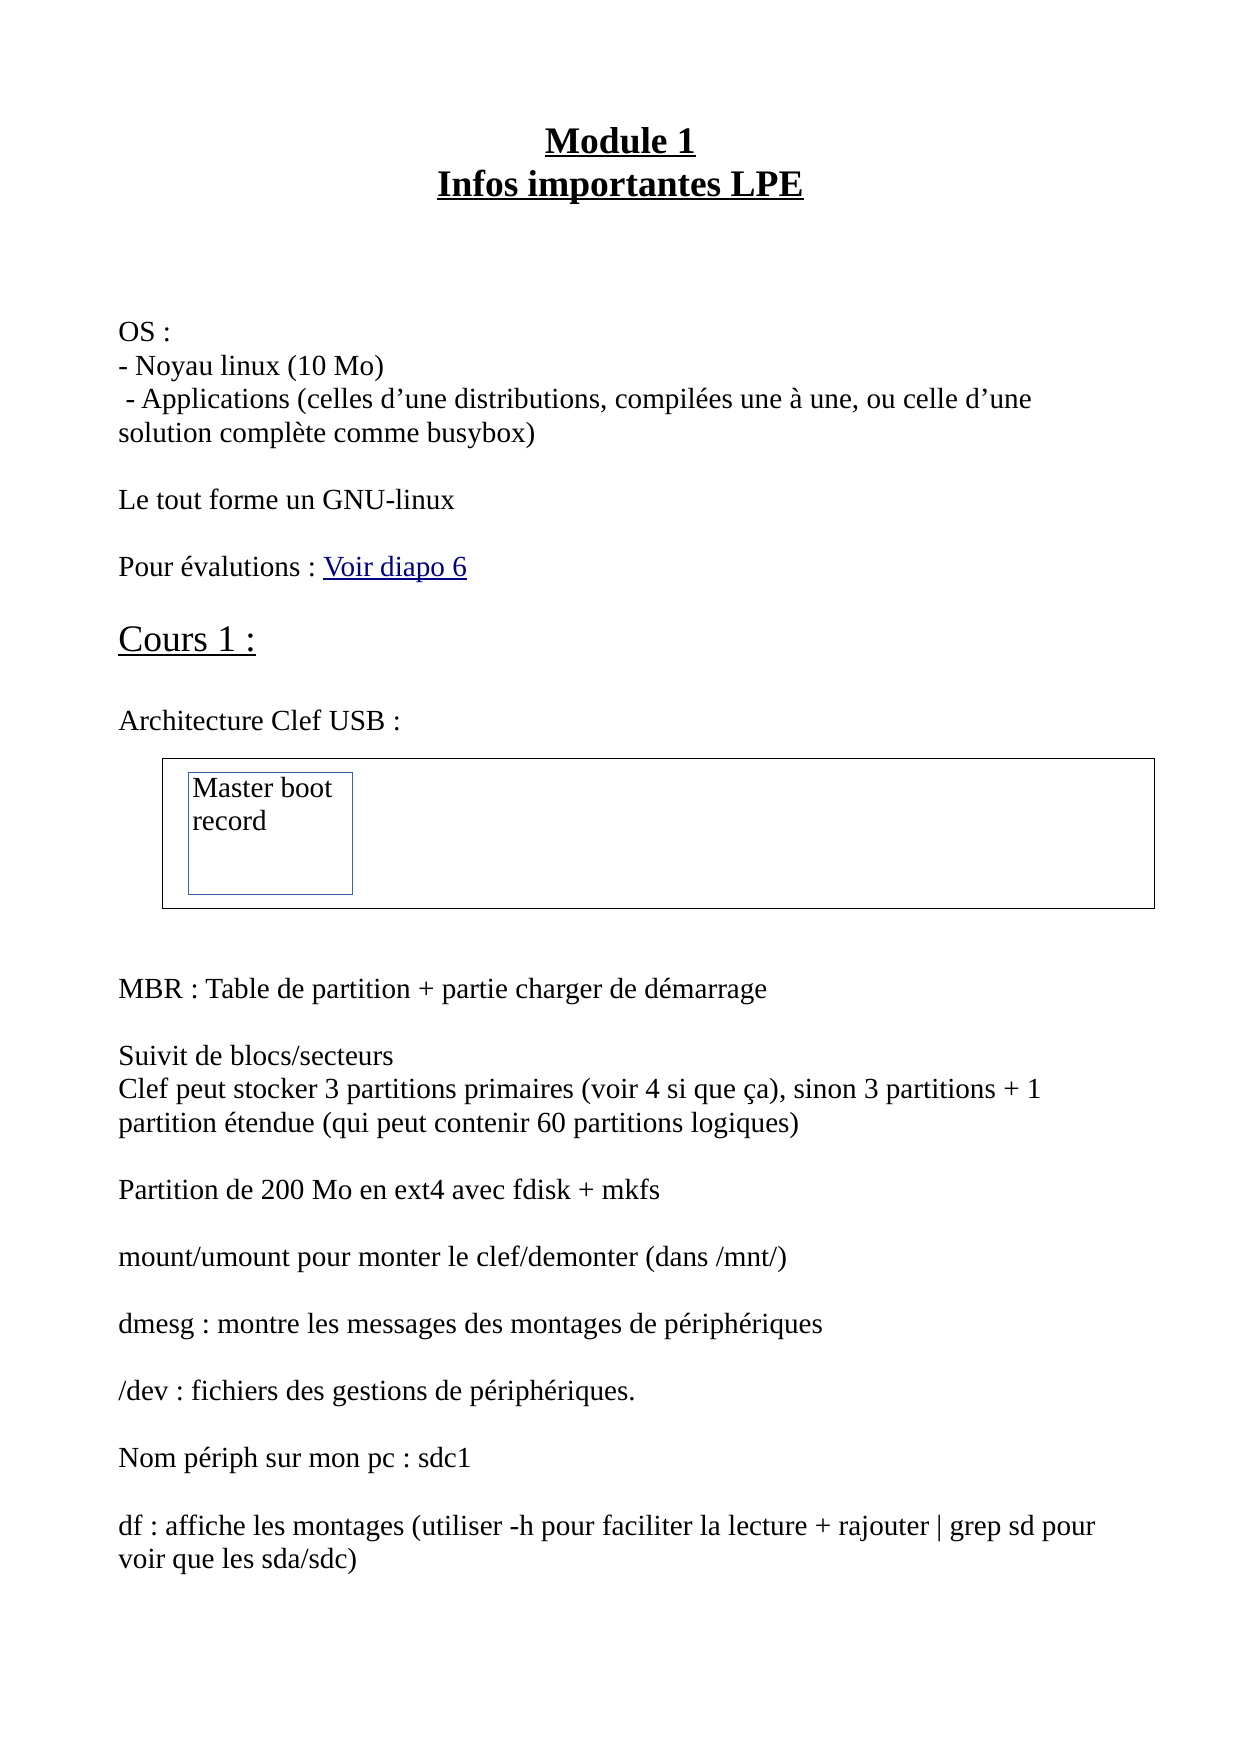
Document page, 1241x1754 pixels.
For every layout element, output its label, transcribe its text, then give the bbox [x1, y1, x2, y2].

text Cours 1 : [118, 616, 1122, 659]
text Suivit de blocs/secteurs [118, 1038, 1122, 1072]
text Module 1 [118, 118, 1122, 161]
text /dev : fichiers des gestions de périphériques. [118, 1373, 1122, 1407]
text [118, 803, 162, 837]
text [163, 803, 188, 837]
text Pour évalutions : Voir diapo 6 [118, 549, 1122, 583]
text Infos importantes LPE [118, 161, 1122, 204]
text Master boot [163, 770, 1122, 803]
text [118, 770, 162, 803]
text - Noyau linux (10 Mo) - Applications (celles d’une distributions, compilées une à une, ou celle d’une solution complète comme busybox) Le tout forme un GNU-linux [118, 348, 1122, 516]
text Nom périph sur mon pc : sdc1 [118, 1441, 1122, 1474]
text MBR : Table de partition + partie charger de démarrage [118, 971, 1122, 1004]
text [353, 803, 1122, 837]
text Clef peut stocker 3 partitions primaires (voir 4 si que ça), sinon 3 partitions + 1 partition étendue (qui peut contenir 60 partitions logiques) [118, 1072, 1122, 1139]
text dmesg : montre les messages des montages de périphériques [118, 1306, 1122, 1340]
text OS : [118, 314, 1122, 348]
text df : affiche les montages (utiliser -h pour faciliter la lecture + rajouter | grep sd pour voir que les sda/sdc) [118, 1508, 1122, 1575]
text record [189, 803, 352, 837]
text Architecture Clef USB : [118, 703, 1122, 736]
text Partition de 200 Mo en ext4 avec fdisk + mkfs mount/umount pour monter le clef/demonter (dans /mnt/) [118, 1172, 1122, 1273]
